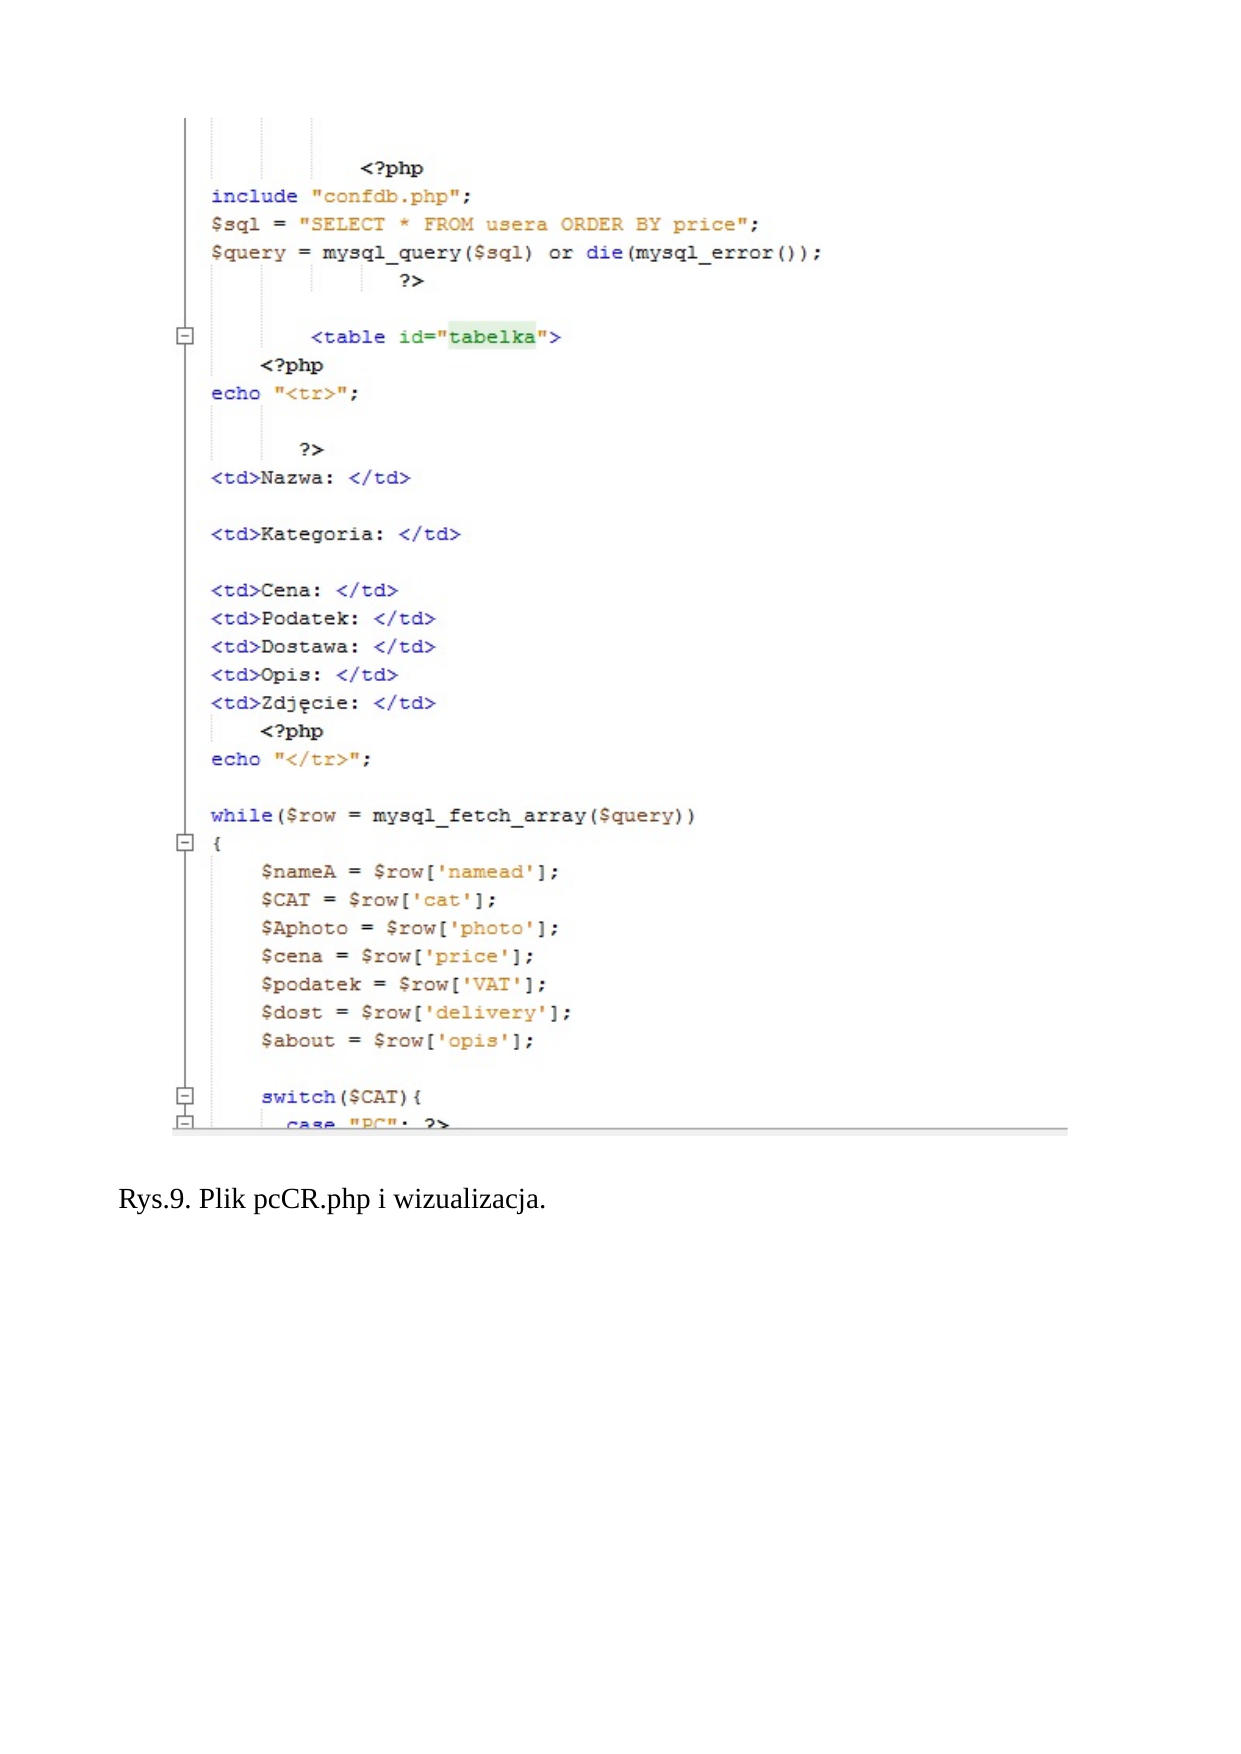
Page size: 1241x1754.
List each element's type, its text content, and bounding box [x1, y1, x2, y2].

picture [172, 118, 1068, 1136]
text Rys.9. Plik pcCR.php i wizualizacja. [118, 1181, 1122, 1215]
